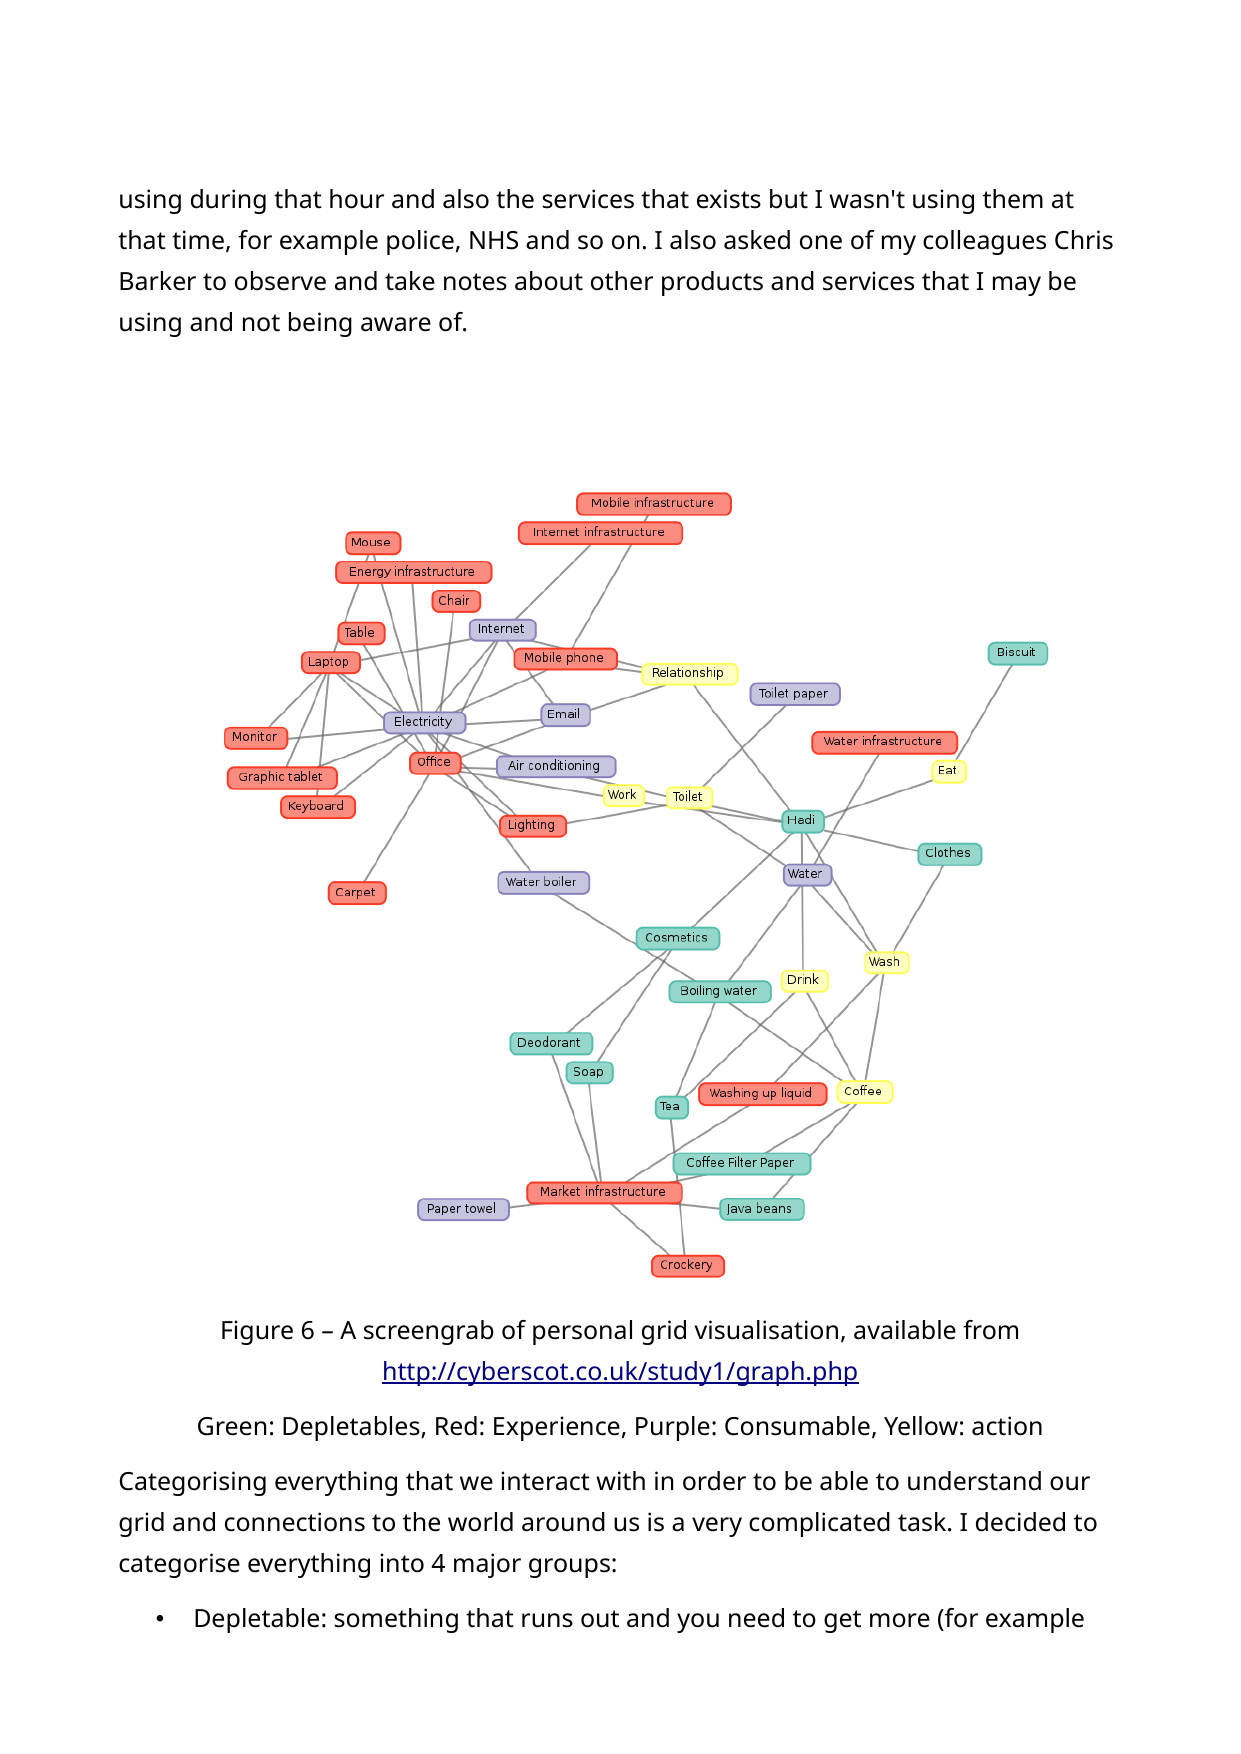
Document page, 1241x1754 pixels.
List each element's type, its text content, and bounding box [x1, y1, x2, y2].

text Green: Depletables, Red: Experience, Purple: Consumable, Yellow: action [118, 1409, 1122, 1443]
text Figure 6 – A screengrab of personal grid visualisation, available from http://cyberscot.co.uk/study1/graph.php [118, 1306, 1122, 1387]
text using during that hour and also the services that exists but I wasn't using them at that time, for example police, NHS and so on. I also asked one of my colleagues Chris Barker to observe and take notes about other products and services that I may be using and not being aware of. [118, 182, 1122, 338]
picture [118, 470, 1123, 1306]
text Categorising everything that we interact with in order to be able to understand our grid and connections to the world around us is a very complicated task. I decided to categorise everything into 4 major groups: [118, 1464, 1122, 1580]
list Depletable: something that runs out and you need to get more (for example [156, 1601, 1122, 1635]
